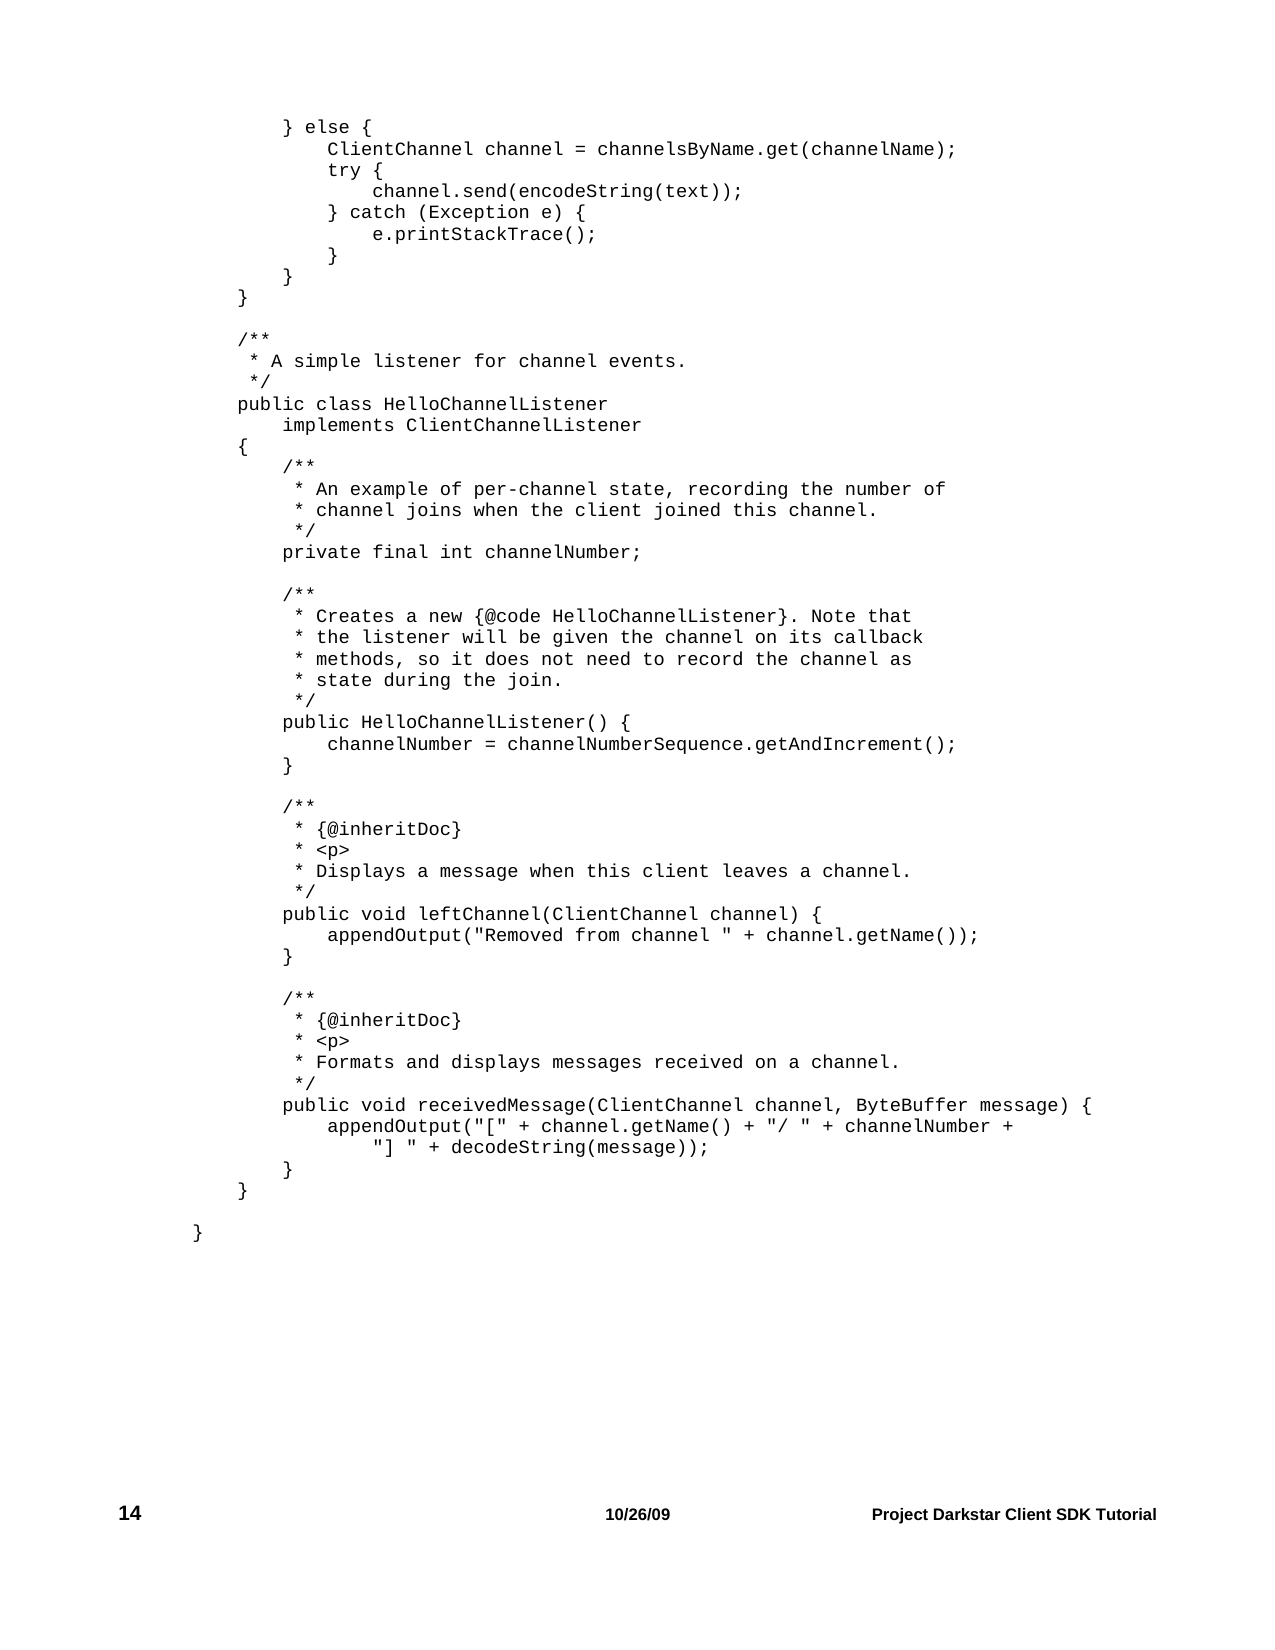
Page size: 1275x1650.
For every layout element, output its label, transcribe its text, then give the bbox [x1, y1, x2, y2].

text */ [192, 1074, 1098, 1096]
text ClientChannel channel = channelsByName.get(channelName); [192, 139, 1098, 161]
text public void receivedMessage(ClientChannel channel, ByteBuffer message) { [192, 1096, 1098, 1117]
text * {@inheritDoc} [192, 819, 1098, 841]
text */ [192, 692, 1098, 713]
text * Formats and displays messages received on a channel. [192, 1053, 1098, 1074]
text * An example of per-channel state, recording the number of [192, 479, 1098, 501]
text /** [192, 989, 1098, 1011]
text appendOutput("Removed from channel " + channel.getName()); [192, 926, 1098, 947]
text * methods, so it does not need to record the channel as [192, 649, 1098, 671]
text } catch (Exception e) { [192, 203, 1098, 224]
text * state during the join. [192, 671, 1098, 692]
text * A simple listener for channel events. [192, 352, 1098, 373]
text public void leftChannel(ClientChannel channel) { [192, 904, 1098, 926]
text * channel joins when the client joined this channel. [192, 501, 1098, 522]
text * {@inheritDoc} [192, 1011, 1098, 1032]
text } [192, 288, 1098, 309]
text public class HelloChannelListener [192, 394, 1098, 416]
text try { [192, 161, 1098, 182]
text */ [192, 522, 1098, 543]
text } [192, 1159, 1098, 1181]
text * Creates a new {@code HelloChannelListener}. Note that [192, 607, 1098, 628]
text channelNumber = channelNumberSequence.getAndIncrement(); [192, 734, 1098, 756]
text /** [192, 458, 1098, 479]
text /** [192, 586, 1098, 607]
text /** [192, 798, 1098, 819]
text implements ClientChannelListener [192, 416, 1098, 437]
text } else { [192, 118, 1098, 139]
text public HelloChannelListener() { [192, 713, 1098, 734]
text * the listener will be given the channel on its callback [192, 628, 1098, 649]
text "] " + decodeString(message)); [192, 1138, 1098, 1159]
text * <p> [192, 841, 1098, 862]
text } [192, 246, 1098, 267]
text { [192, 437, 1098, 458]
text * <p> [192, 1032, 1098, 1053]
text */ [192, 373, 1098, 394]
text /** [192, 331, 1098, 352]
text } [192, 267, 1098, 288]
text e.printStackTrace(); [192, 224, 1098, 246]
text * Displays a message when this client leaves a channel. [192, 862, 1098, 883]
text channel.send(encodeString(text)); [192, 182, 1098, 203]
text */ [192, 883, 1098, 904]
text } [192, 756, 1098, 777]
text private final int channelNumber; [192, 543, 1098, 564]
text } [192, 1223, 1098, 1266]
text appendOutput("[" + channel.getName() + "/ " + channelNumber + [192, 1117, 1098, 1138]
text } [192, 1181, 1098, 1202]
text } [192, 947, 1098, 968]
